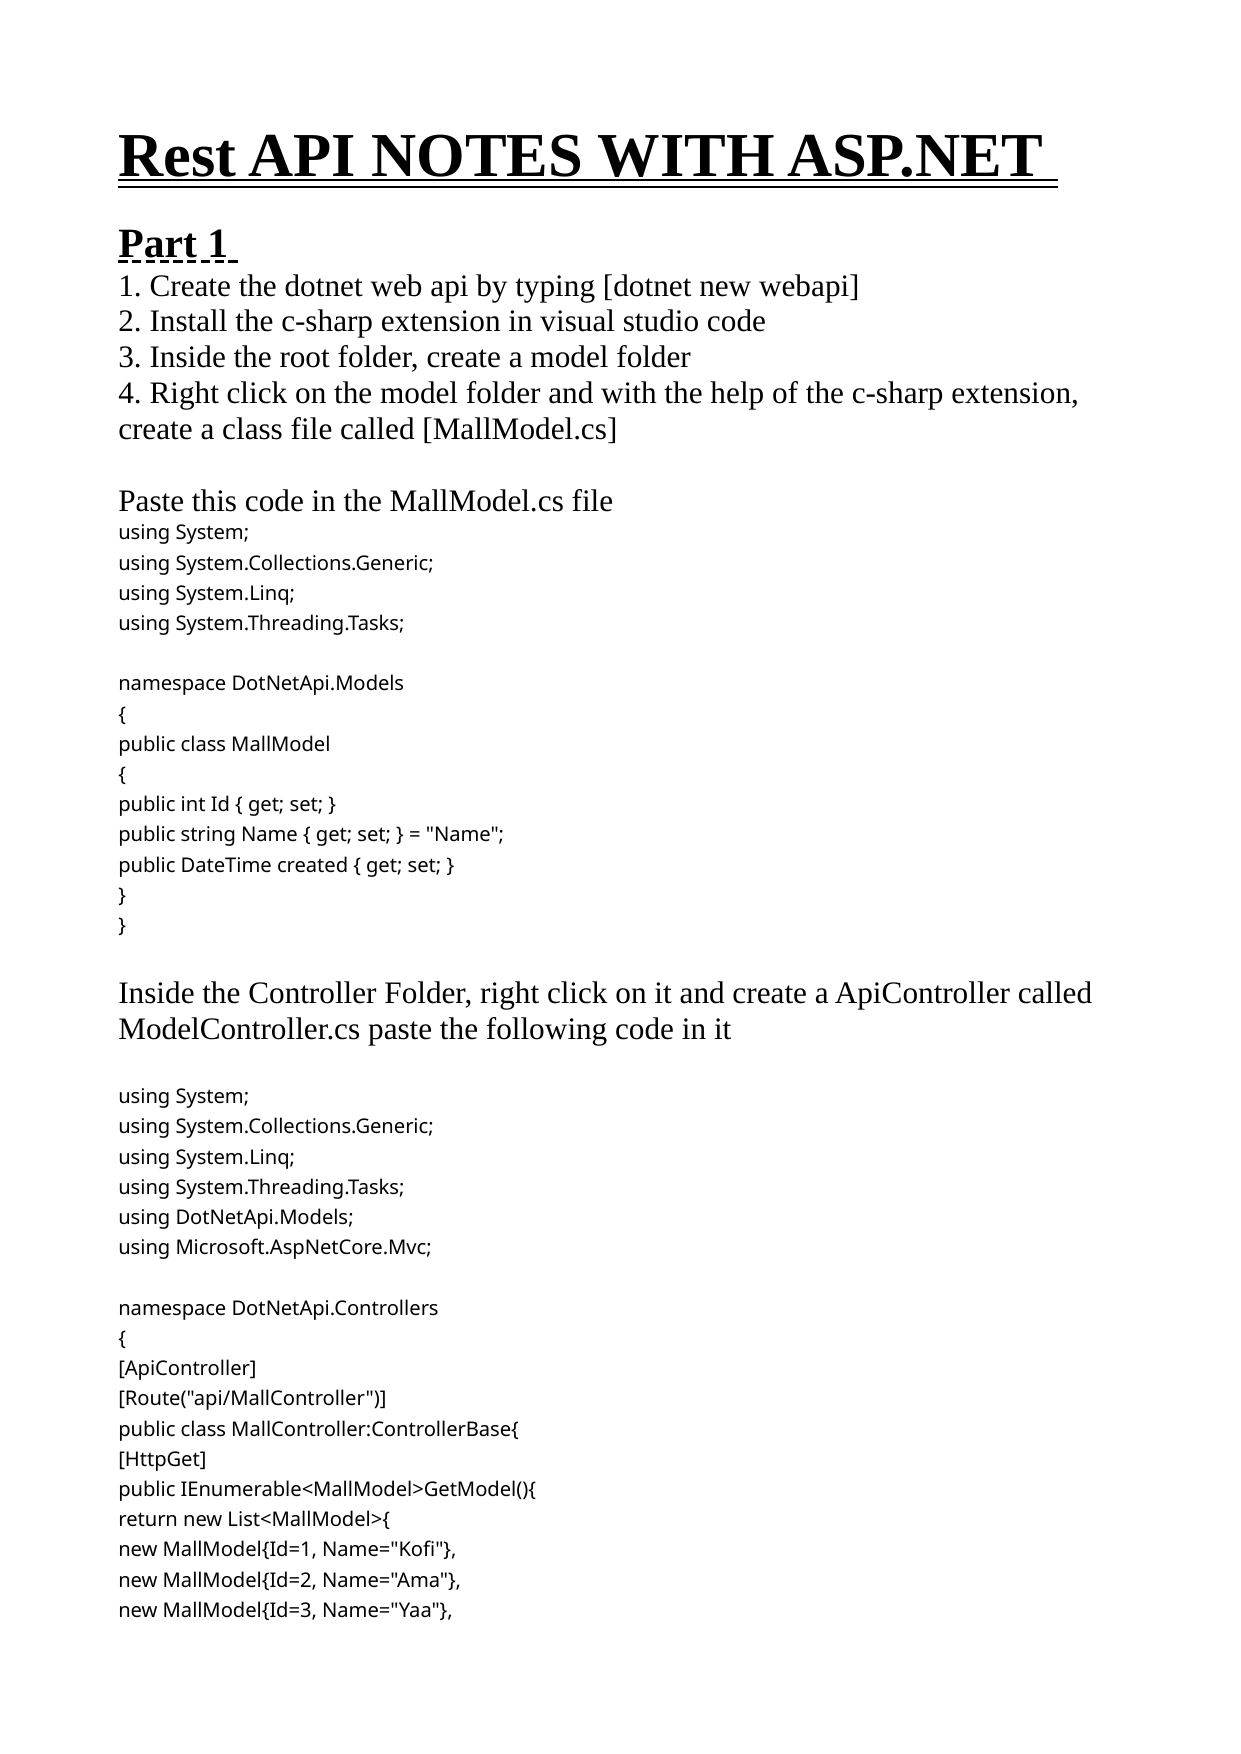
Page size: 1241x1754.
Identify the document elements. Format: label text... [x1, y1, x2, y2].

text { [118, 757, 1122, 787]
text using Microsoft.AspNetCore.Mvc; [118, 1230, 1122, 1261]
text public string Name { get; set; } = "Name"; [118, 818, 1122, 848]
text public IEnumerable<MallModel>GetModel(){ [118, 1472, 1122, 1502]
text using System.Collections.Generic; [118, 546, 1122, 576]
text Rest API NOTES WITH ASP.NET [118, 118, 1122, 190]
text 2. Install the c-sharp extension in visual studio code [118, 303, 1122, 339]
text Part 1 [118, 219, 1122, 267]
text } [118, 878, 1122, 908]
text 3. Inside the root folder, create a model folder [118, 339, 1122, 374]
text new MallModel{Id=2, Name="Ama"}, [118, 1563, 1122, 1593]
text 4. Right click on the model folder and with the help of the c-sharp extension, create a class file called [MallModel.cs] [118, 374, 1122, 446]
text namespace DotNetApi.Controllers [118, 1291, 1122, 1321]
text new MallModel{Id=3, Name="Yaa"}, [118, 1593, 1122, 1623]
text [Route("api/MallController")] [118, 1381, 1122, 1412]
text [ApiController] [118, 1351, 1122, 1381]
text using System.Threading.Tasks; [118, 606, 1122, 636]
text Inside the Controller Folder, right click on it and create a ApiController called ModelController.cs paste the following code in it [118, 974, 1122, 1046]
text namespace DotNetApi.Models [118, 667, 1122, 697]
text using System; [118, 1082, 1122, 1109]
text public DateTime created { get; set; } [118, 848, 1122, 878]
text public class MallController:ControllerBase{ [118, 1412, 1122, 1442]
text using System.Collections.Generic; [118, 1109, 1122, 1140]
text using System.Linq; [118, 576, 1122, 606]
text using System.Threading.Tasks; [118, 1170, 1122, 1200]
text public int Id { get; set; } [118, 787, 1122, 818]
text public class MallModel [118, 727, 1122, 757]
text 1. Create the dotnet web api by typing [dotnet new webapi] [118, 267, 1122, 303]
text [HttpGet] [118, 1442, 1122, 1472]
text using System; [118, 518, 1122, 546]
text using System.Linq; [118, 1140, 1122, 1170]
text using DotNetApi.Models; [118, 1200, 1122, 1230]
text Paste this code in the MallModel.cs file [118, 482, 1122, 518]
text { [118, 1321, 1122, 1351]
text new MallModel{Id=1, Name="Kofi"}, [118, 1532, 1122, 1563]
text return new List<MallModel>{ [118, 1502, 1122, 1532]
text { [118, 697, 1122, 727]
text } [118, 908, 1122, 938]
